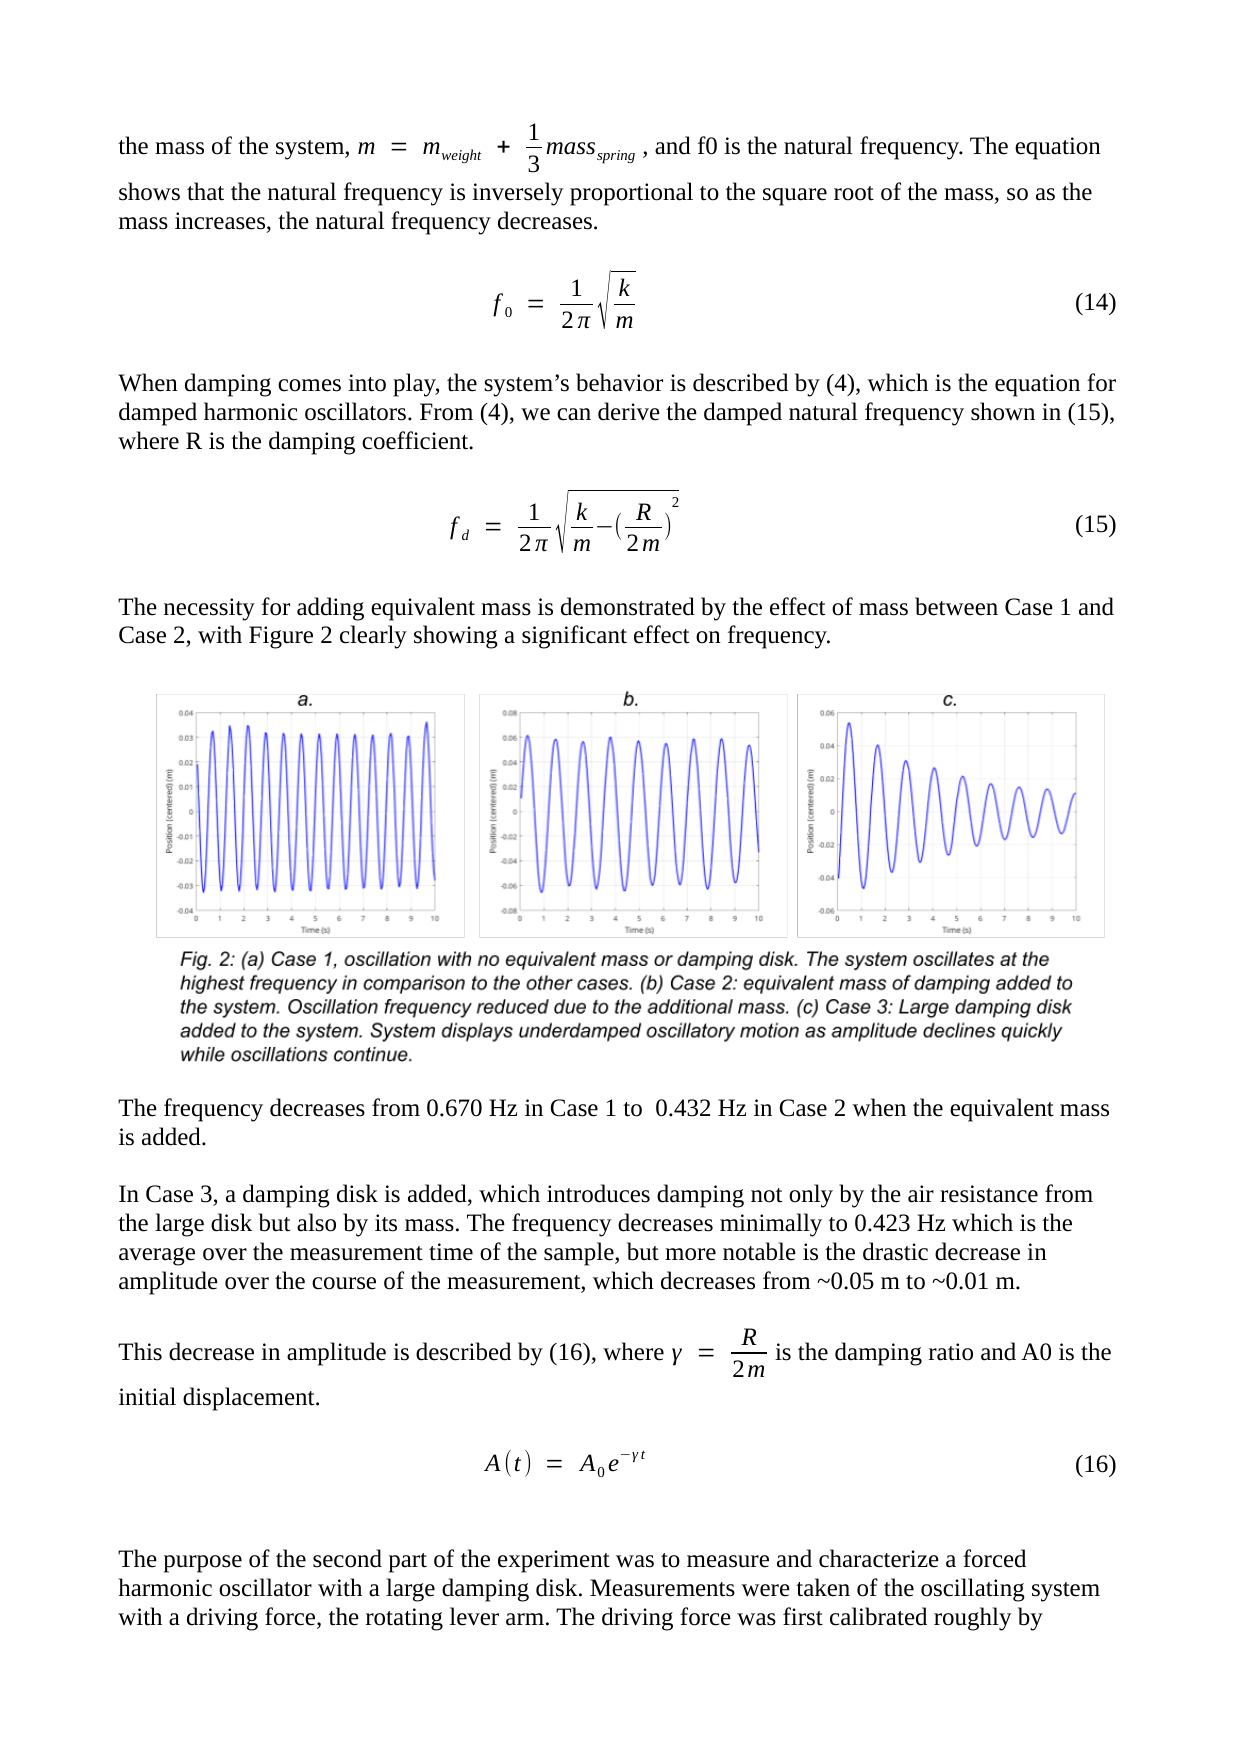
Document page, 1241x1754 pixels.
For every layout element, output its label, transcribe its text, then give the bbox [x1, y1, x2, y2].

text In Case 3, a damping disk is added, which introduces damping not only by the air resistance from the large disk but also by its mass. The frequency decreases minimally to 0.423 Hz which is the average over the measurement time of the sample, but more notable is the drastic decrease in amplitude over the course of the measurement, which decreases from ~0.05 m to ~0.01 m. [118, 1179, 1122, 1294]
text The purpose of the second part of the experiment was to measure and characterize a forced harmonic oscillator with a large damping disk. Measurements were taken of the oscillating system with a driving force, the rotating lever arm. The driving force was first calibrated roughly by [118, 1544, 1122, 1630]
table_header (14) [1010, 264, 1122, 339]
table_header (16) [1010, 1440, 1122, 1487]
text The necessity for adding equivalent mass is demonstrated by the effect of mass between Case 1 and Case 2, with Figure 2 clearly showing a significant effect on frequency. [118, 592, 1122, 649]
table_header [118, 483, 1010, 563]
table_header [118, 1440, 1010, 1487]
text The data in Table 1 is consistent with theoretical expectations of harmonic oscillators. The three cases analyzed and the relative plots are displayed in Figure 2. Case 2 represents the most appropriate measure of the natural frequency of the system when comparing damping effects, as it isolates damping effects as the only significant variable by adding mass equivalent to the disk. We describe this case of an undamped harmonic oscillator by (14), where k is the spring constant, m is the mass of the system, , and f0 is the natural frequency. The equation shows that the natural frequency is inversely proportional to the square root of the mass, so as the mass increases, the natural frequency decreases. [118, 118, 1122, 235]
text When damping comes into play, the system’s behavior is described by (4), which is the equation for damped harmonic oscillators. From (4), we can derive the damped natural frequency shown in (15), where R is the damping coefficient. [118, 368, 1122, 454]
table_header (15) [1010, 483, 1122, 563]
table_header [118, 264, 1010, 339]
text The frequency decreases from 0.670 Hz in Case 1 to 0.432 Hz in Case 2 when the equivalent mass is added. [118, 1094, 1122, 1151]
text This decrease in amplitude is described by (16), where is the damping ratio and A0 is the initial displacement. [118, 1323, 1122, 1411]
picture [118, 677, 1123, 1094]
